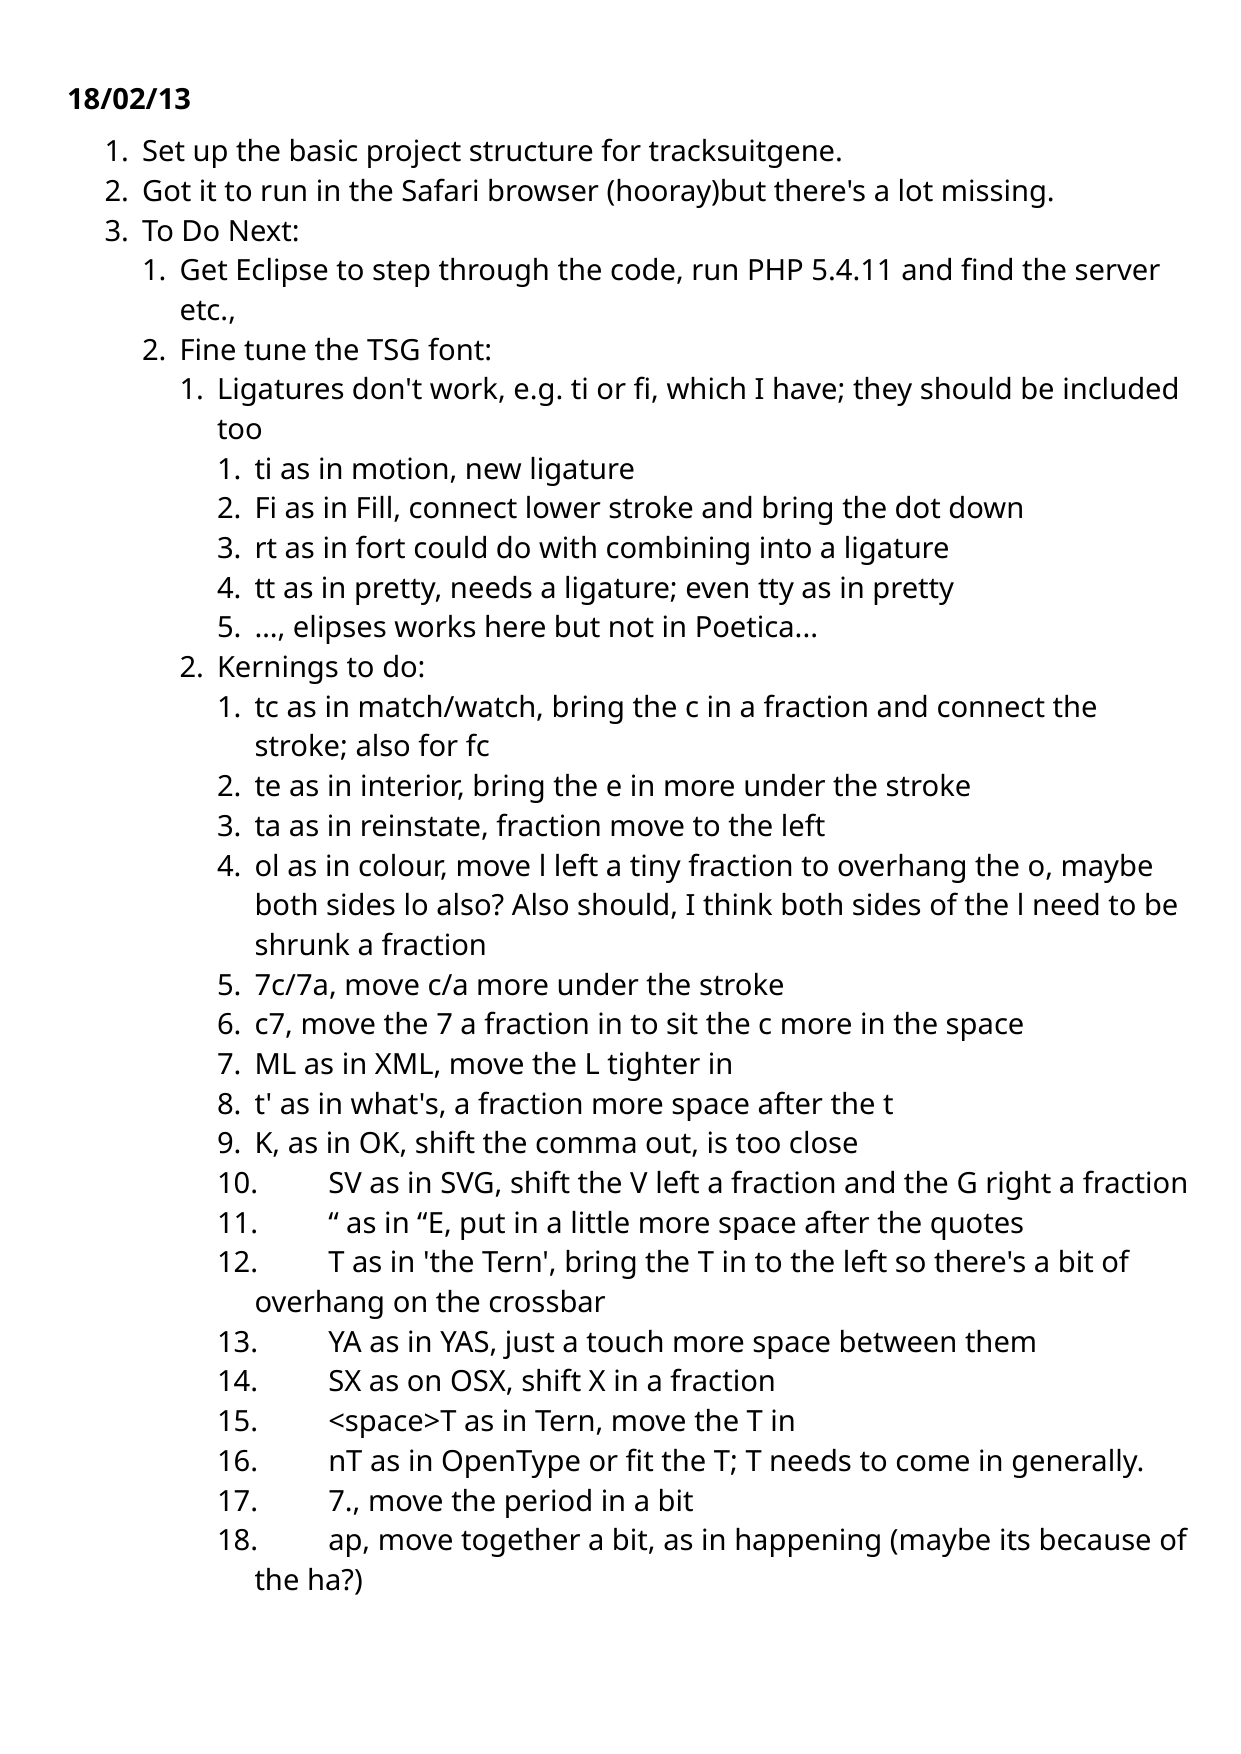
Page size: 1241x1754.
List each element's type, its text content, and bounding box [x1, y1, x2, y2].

list c7, move the 7 a fraction in to sit the c more in the space [217, 1003, 1197, 1043]
list ML as in XML, move the L tighter in [217, 1043, 1197, 1083]
list ti as in motion, new ligature [217, 448, 1197, 488]
list …, elipses works here but not in Poetica... [217, 607, 1197, 646]
list tt as in pretty, needs a ligature; even tty as in pretty [217, 567, 1197, 607]
list <space>T as in Tern, move the T in [217, 1400, 1197, 1440]
list ap, move together a bit, as in happening (maybe its because of the ha?) [217, 1519, 1197, 1599]
list K, as in OK, shift the comma out, is too close [217, 1123, 1197, 1162]
list Get Eclipse to step through the code, run PHP 5.4.11 and find the server etc., [142, 249, 1197, 329]
list SX as on OSX, shift X in a fraction [217, 1361, 1197, 1400]
list t' as in what's, a fraction more space after the t [217, 1083, 1197, 1123]
list te as in interior, bring the e in more under the stroke [217, 765, 1197, 805]
list rt as in fort could do with combining into a ligature [217, 527, 1197, 567]
list nT as in OpenType or fit the T; T needs to come in generally. [217, 1440, 1197, 1480]
list SV as in SVG, shift the V left a fraction and the G right a fraction [217, 1162, 1197, 1202]
list Fi as in Fill, connect lower stroke and bring the dot down [217, 488, 1197, 527]
list “ as in “E, put in a little more space after the quotes [217, 1202, 1197, 1242]
list Ligatures don't work, e.g. ti or fi, which I have; they should be included too [179, 368, 1197, 448]
list ol as in colour, move l left a tiny fraction to overhang the o, maybe both sides lo also? Also should, I think both sides of the l need to be shrunk a fraction [217, 845, 1197, 964]
subtitle 18/02/13 [67, 78, 1197, 118]
list Fine tune the TSG font: [142, 329, 1197, 368]
list 7c/7a, move c/a more under the stroke [217, 964, 1197, 1003]
list YA as in YAS, just a touch more space between them [217, 1321, 1197, 1361]
list To Do Next: [104, 210, 1197, 249]
list 7., move the period in a bit [217, 1480, 1197, 1519]
list Kernings to do: [179, 646, 1197, 686]
list tc as in match/watch, bring the c in a fraction and connect the stroke; also for fc [217, 686, 1197, 765]
list Set up the basic project structure for tracksuitgene. [104, 130, 1197, 170]
list ta as in reinstate, fraction move to the left [217, 805, 1197, 845]
list Got it to run in the Safari browser (hooray)but there's a lot missing. [104, 170, 1197, 210]
list T as in 'the Tern', bring the T in to the left so there's a bit of overhang on the crossbar [217, 1242, 1197, 1321]
